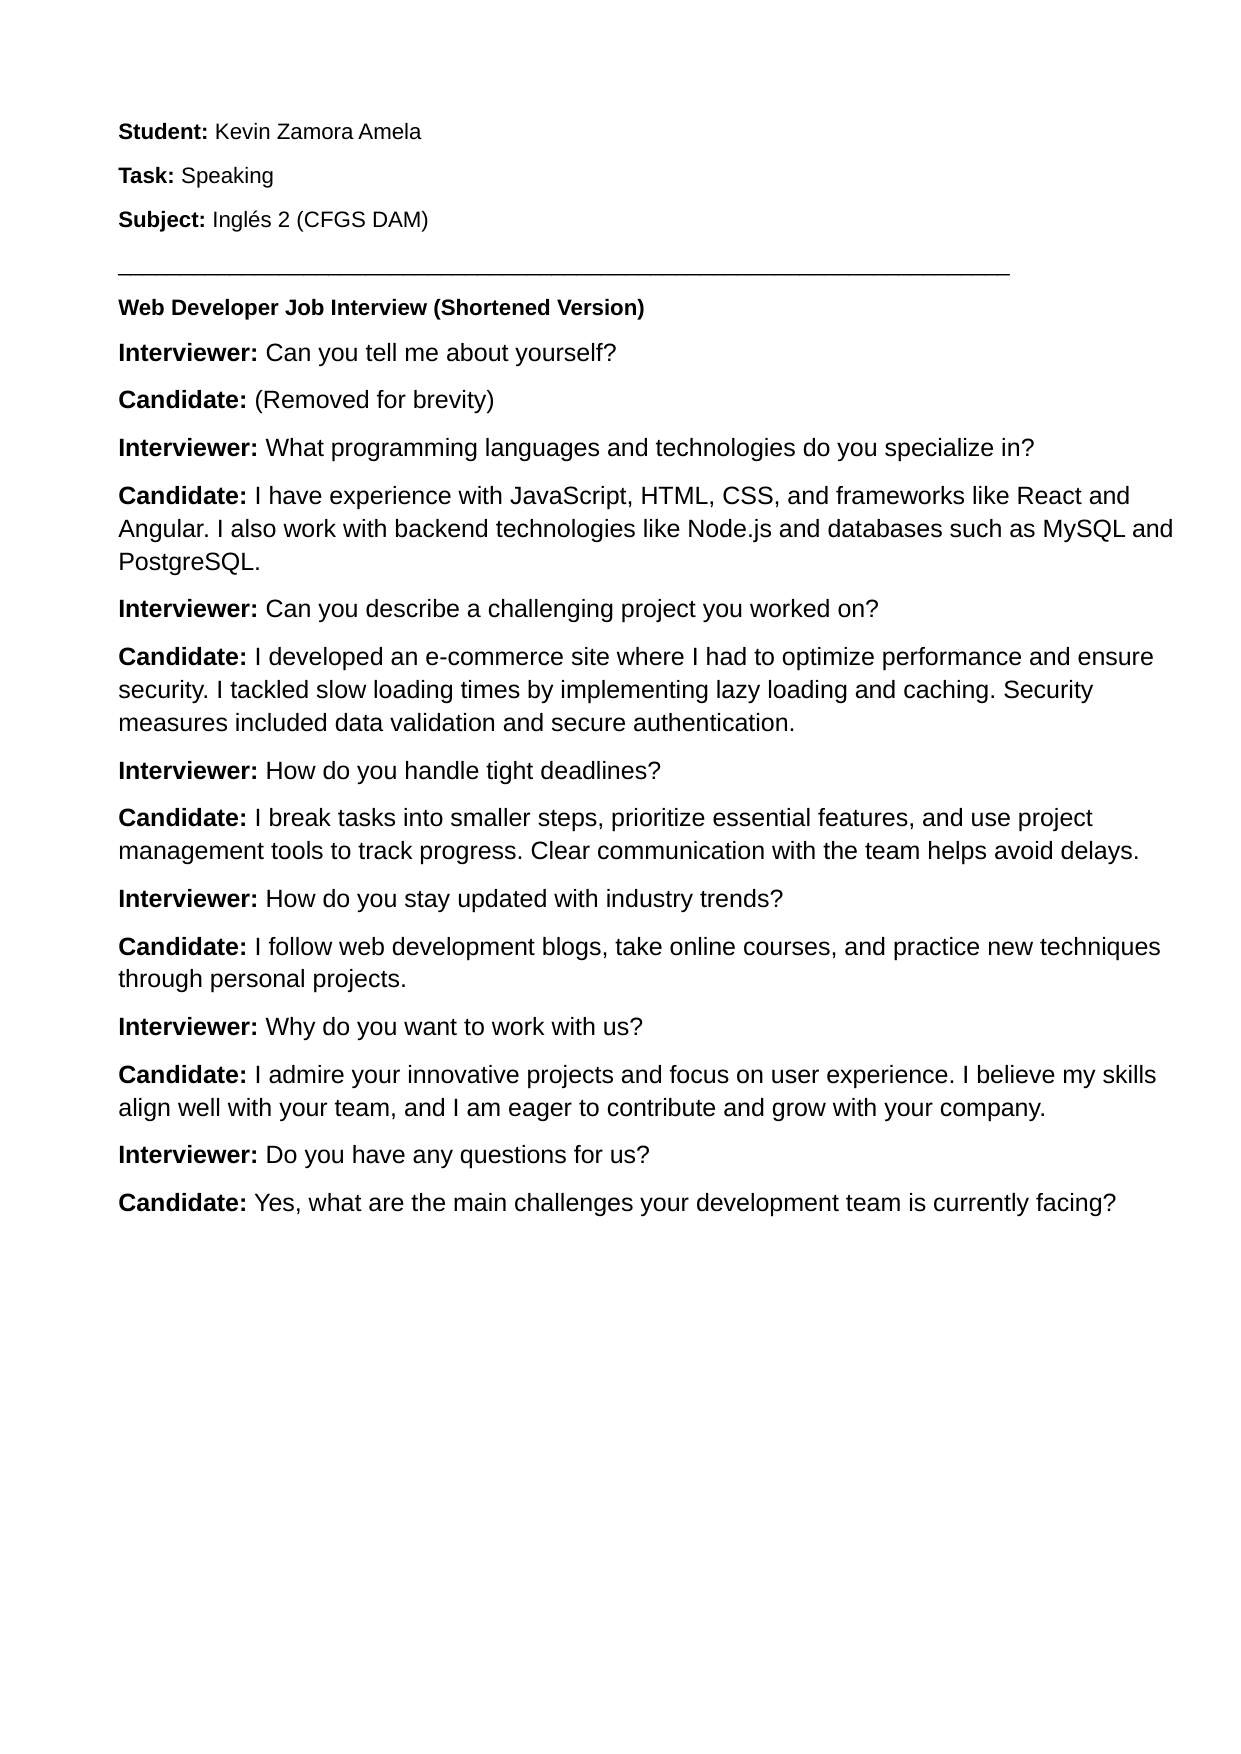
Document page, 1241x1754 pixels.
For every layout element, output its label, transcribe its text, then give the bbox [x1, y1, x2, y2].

text Interviewer: Why do you want to work with us? [118, 1012, 1176, 1041]
text Candidate: I developed an e-commerce site where I had to optimize performance and ensure security. I tackled slow loading times by implementing lazy loading and caching. Security measures included data validation and secure authentication. [118, 642, 1176, 737]
text Interviewer: What programming languages and technologies do you specialize in? [118, 433, 1176, 462]
text Candidate: (Removed for brevity) [118, 386, 1176, 414]
text Candidate: I follow web development blogs, take online courses, and practice new techniques through personal projects. [118, 931, 1176, 993]
text Candidate: Yes, what are the main challenges your development team is currently facing? [118, 1188, 1176, 1217]
text Interviewer: How do you stay updated with industry trends? [118, 884, 1176, 913]
text Candidate: I admire your innovative projects and focus on user experience. I believe my skills align well with your team, and I am eager to contribute and grow with your company. [118, 1060, 1176, 1121]
text Web Developer Job Interview (Shortened Version) [118, 294, 1176, 319]
text Candidate: I break tasks into smaller steps, prioritize essential features, and use project management tools to track progress. Clear communication with the team helps avoid delays. [118, 803, 1176, 865]
text Candidate: I have experience with JavaScript, HTML, CSS, and frameworks like React and Angular. I also work with backend technologies like Node.js and databases such as MySQL and PostgreSQL. [118, 481, 1176, 576]
text Interviewer: Do you have any questions for us? [118, 1140, 1176, 1169]
text Interviewer: Can you describe a challenging project you worked on? [118, 594, 1176, 623]
text Task: Speaking [118, 162, 1176, 188]
text Subject: Inglés 2 (CFGS DAM) [118, 206, 1176, 232]
text Interviewer: How do you handle tight deadlines? [118, 756, 1176, 784]
text Interviewer: Can you tell me about yourself? [118, 338, 1176, 367]
text Student: Kevin Zamora Amela [118, 118, 1176, 144]
text ________________________________________________________________________ [118, 250, 1176, 276]
